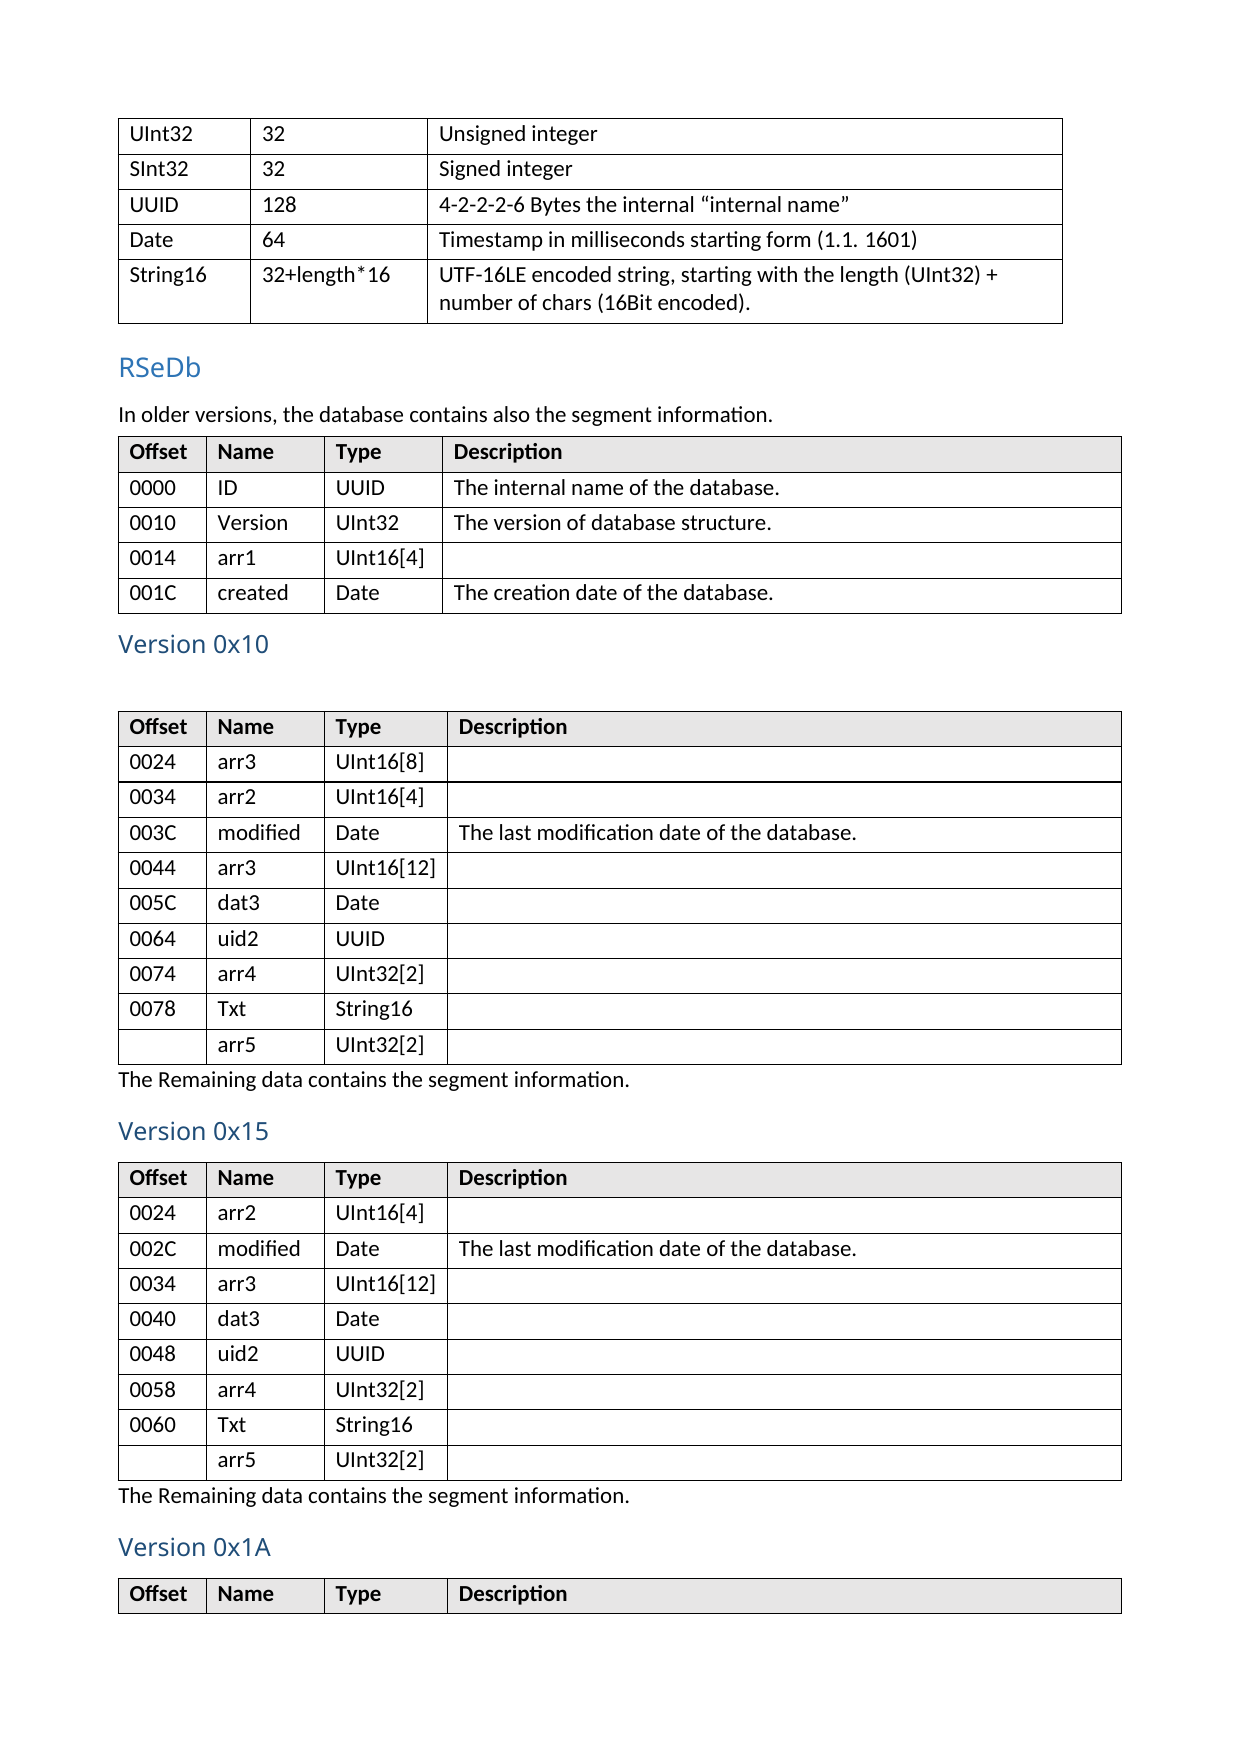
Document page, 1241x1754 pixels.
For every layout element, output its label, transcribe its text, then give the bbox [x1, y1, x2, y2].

table_cell uid2 [207, 1340, 324, 1374]
table_cell Date [325, 579, 442, 613]
table_cell 0044 [119, 853, 206, 887]
table_cell 64 [251, 225, 427, 259]
table_cell 0040 [119, 1304, 206, 1338]
table_cell 4-2-2-2-6 Bytes the internal “internal name” [428, 190, 1062, 224]
table_cell [448, 889, 1121, 923]
table_cell arr5 [207, 1446, 324, 1480]
table_cell 0074 [119, 959, 206, 993]
table_cell [448, 959, 1121, 993]
table_cell [119, 1030, 206, 1064]
table_cell [448, 1030, 1121, 1064]
table_cell UInt16[4] [325, 783, 447, 817]
table_header Type [325, 712, 447, 746]
table_cell 0014 [119, 543, 206, 577]
table_header Name [207, 1579, 324, 1613]
table_cell Date [325, 818, 447, 852]
table_cell [119, 1446, 206, 1480]
table_cell UInt32 [119, 119, 250, 153]
table_cell UInt32[2] [325, 959, 447, 993]
table_cell UTF-16LE encoded string, starting with the length (UInt32) + number of chars (16Bit encoded). [428, 260, 1062, 323]
table_cell uid2 [207, 924, 324, 958]
table_cell 003C [119, 818, 206, 852]
table_header Description [443, 437, 1121, 472]
table_header Name [207, 437, 324, 472]
table_cell Version [207, 508, 324, 542]
table_cell 0064 [119, 924, 206, 958]
subtitle RSeDb [118, 349, 1122, 386]
table_cell 005C [119, 889, 206, 923]
table_cell The version of database structure. [443, 508, 1121, 542]
table_cell 0000 [119, 473, 206, 507]
table_header Offset [119, 1579, 206, 1613]
text The Remaining data contains the segment information. [118, 1065, 1122, 1093]
subtitle Version 0x1A [118, 1529, 1122, 1563]
table_header Offset [119, 437, 206, 472]
table_cell UInt16[4] [325, 543, 442, 577]
subtitle Version 0x15 [118, 1113, 1122, 1147]
table_header Offset [119, 1163, 206, 1197]
table_cell [448, 1410, 1121, 1444]
table_cell UUID [119, 190, 250, 224]
table_cell The last modification date of the database. [448, 1234, 1121, 1268]
table_cell Unsigned integer [428, 119, 1062, 153]
table_cell arr5 [207, 1030, 324, 1064]
table_cell String16 [119, 260, 250, 323]
table_cell Date [325, 889, 447, 923]
table_cell 0078 [119, 994, 206, 1029]
table_cell UInt16[4] [325, 1198, 447, 1233]
table_header Offset [119, 712, 206, 746]
table_cell 0024 [119, 747, 206, 781]
table_cell Timestamp in milliseconds starting form (1.1. 1601) [428, 225, 1062, 259]
table_cell String16 [325, 994, 447, 1029]
table_cell UUID [325, 473, 442, 507]
table_cell 32 [251, 155, 427, 189]
table_cell [448, 1340, 1121, 1374]
table_cell 128 [251, 190, 427, 224]
table_cell 0010 [119, 508, 206, 542]
table_cell 0048 [119, 1340, 206, 1374]
table_cell 0060 [119, 1410, 206, 1444]
table_cell arr3 [207, 1269, 324, 1303]
table_header Description [448, 712, 1121, 746]
table_cell The creation date of the database. [443, 579, 1121, 613]
table_cell SInt32 [119, 155, 250, 189]
table_cell arr2 [207, 1198, 324, 1233]
table_header Type [325, 437, 442, 472]
table_cell modified [207, 818, 324, 852]
table_cell UInt16[8] [325, 747, 447, 781]
table_cell UInt16[12] [325, 853, 447, 887]
subtitle Version 0x10 [118, 626, 1122, 660]
table_cell Date [325, 1304, 447, 1338]
table_cell arr2 [207, 783, 324, 817]
table_cell arr3 [207, 747, 324, 781]
table_cell Date [325, 1234, 447, 1268]
table_cell UInt32[2] [325, 1446, 447, 1480]
table_cell UUID [325, 924, 447, 958]
table_cell ID [207, 473, 324, 507]
table_cell arr4 [207, 1375, 324, 1409]
text In older versions, the database contains also the segment information. [118, 400, 1122, 428]
table_cell arr4 [207, 959, 324, 993]
table_cell UInt32 [325, 508, 442, 542]
table_cell [448, 783, 1121, 817]
table_cell UInt32[2] [325, 1030, 447, 1064]
table_cell [448, 994, 1121, 1029]
table_cell [443, 543, 1121, 577]
table_cell UUID [325, 1340, 447, 1374]
table_cell [448, 1446, 1121, 1480]
table_cell [448, 747, 1121, 781]
table_cell 0058 [119, 1375, 206, 1409]
table_cell Date [119, 225, 250, 259]
table_cell [448, 924, 1121, 958]
table_header Name [207, 1163, 324, 1197]
table_cell The last modification date of the database. [448, 818, 1121, 852]
text The Remaining data contains the segment information. [118, 1481, 1122, 1509]
table_cell 002C [119, 1234, 206, 1268]
table_cell [448, 1304, 1121, 1338]
table_cell 32 [251, 119, 427, 153]
table_header Description [448, 1163, 1121, 1197]
table_cell Signed integer [428, 155, 1062, 189]
table_cell created [207, 579, 324, 613]
table_cell Txt [207, 1410, 324, 1444]
table_cell dat3 [207, 1304, 324, 1338]
table_cell dat3 [207, 889, 324, 923]
table_cell modified [207, 1234, 324, 1268]
table_cell 0034 [119, 1269, 206, 1303]
table_cell UInt16[12] [325, 1269, 447, 1303]
table_cell arr1 [207, 543, 324, 577]
table_cell String16 [325, 1410, 447, 1444]
table_cell arr3 [207, 853, 324, 887]
table_cell [448, 1269, 1121, 1303]
table_header Name [207, 712, 324, 746]
table_cell UInt32[2] [325, 1375, 447, 1409]
table_cell The internal name of the database. [443, 473, 1121, 507]
table_cell [448, 1198, 1121, 1233]
table_cell 001C [119, 579, 206, 613]
table_cell 0024 [119, 1198, 206, 1233]
table_cell [448, 853, 1121, 887]
table_header Type [325, 1163, 447, 1197]
table_cell Txt [207, 994, 324, 1029]
table_cell 32+length*16 [251, 260, 427, 323]
table_header Description [448, 1579, 1121, 1613]
table_cell [448, 1375, 1121, 1409]
table_header Type [325, 1579, 447, 1613]
table_cell 0034 [119, 783, 206, 817]
